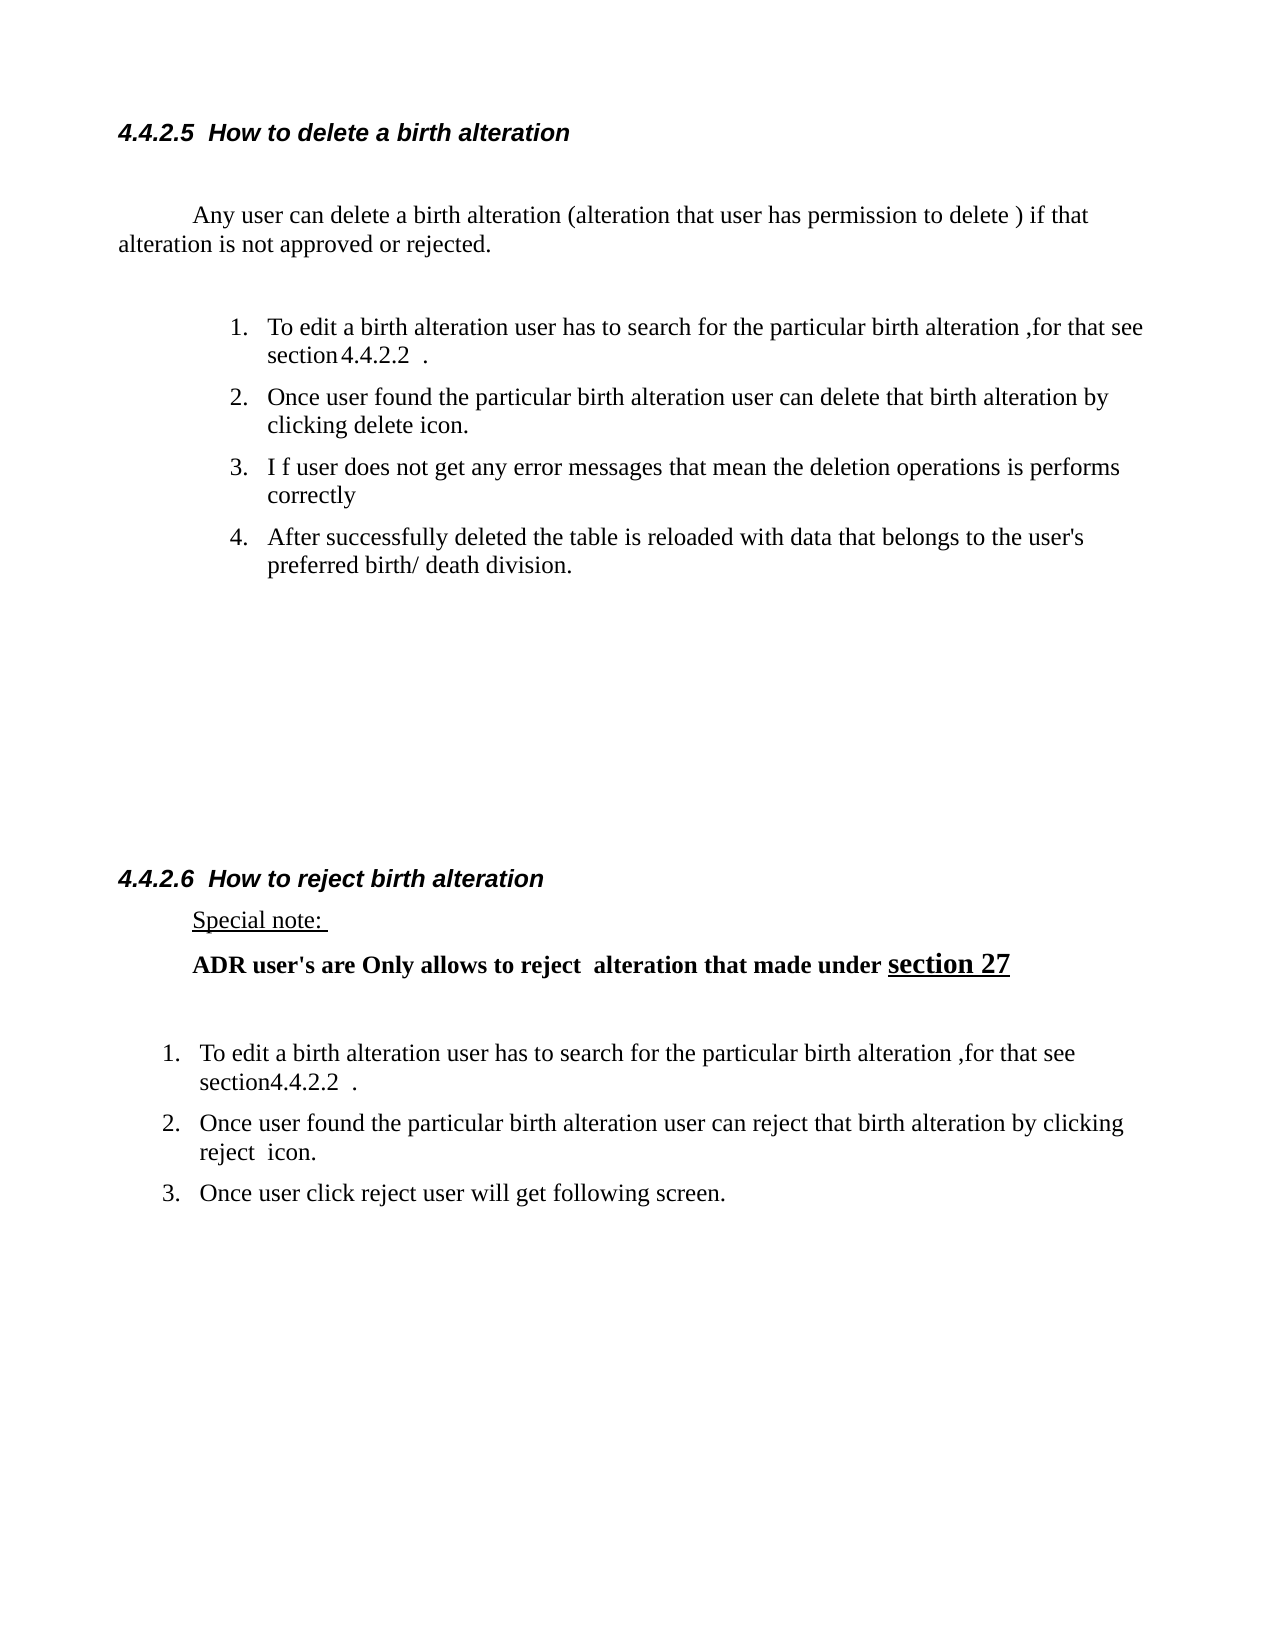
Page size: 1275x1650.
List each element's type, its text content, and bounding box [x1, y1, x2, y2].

list I f user does not get any error messages that mean the deletion operations is performs correctly [229, 452, 1157, 509]
text Special note: [118, 905, 1157, 934]
text ADR user's are Only allows to reject alteration that made under section 27 [118, 946, 1157, 980]
list To edit a birth alteration user has to search for the particular birth alteration ,for that see section4.4.2.2 . [162, 1038, 1157, 1096]
list Once user found the particular birth alteration user can delete that birth alteration by clicking delete icon. [229, 382, 1157, 439]
list To edit a birth alteration user has to search for the particular birth alteration ,for that see section 4.4.2.2 . [229, 312, 1157, 369]
list After successfully deleted the table is reloaded with data that belongs to the user's preferred birth/ death division. [229, 522, 1157, 579]
subtitle How to delete a birth alteration [118, 118, 1157, 147]
list Once user found the particular birth alteration user can reject that birth alteration by clicking reject icon. [162, 1108, 1157, 1166]
list Once user click reject user will get following screen. [162, 1178, 1157, 1207]
subtitle How to reject birth alteration [118, 864, 1157, 893]
text Any user can delete a birth alteration (alteration that user has permission to delete ) if that alteration is not approved or rejected. [118, 200, 1157, 258]
